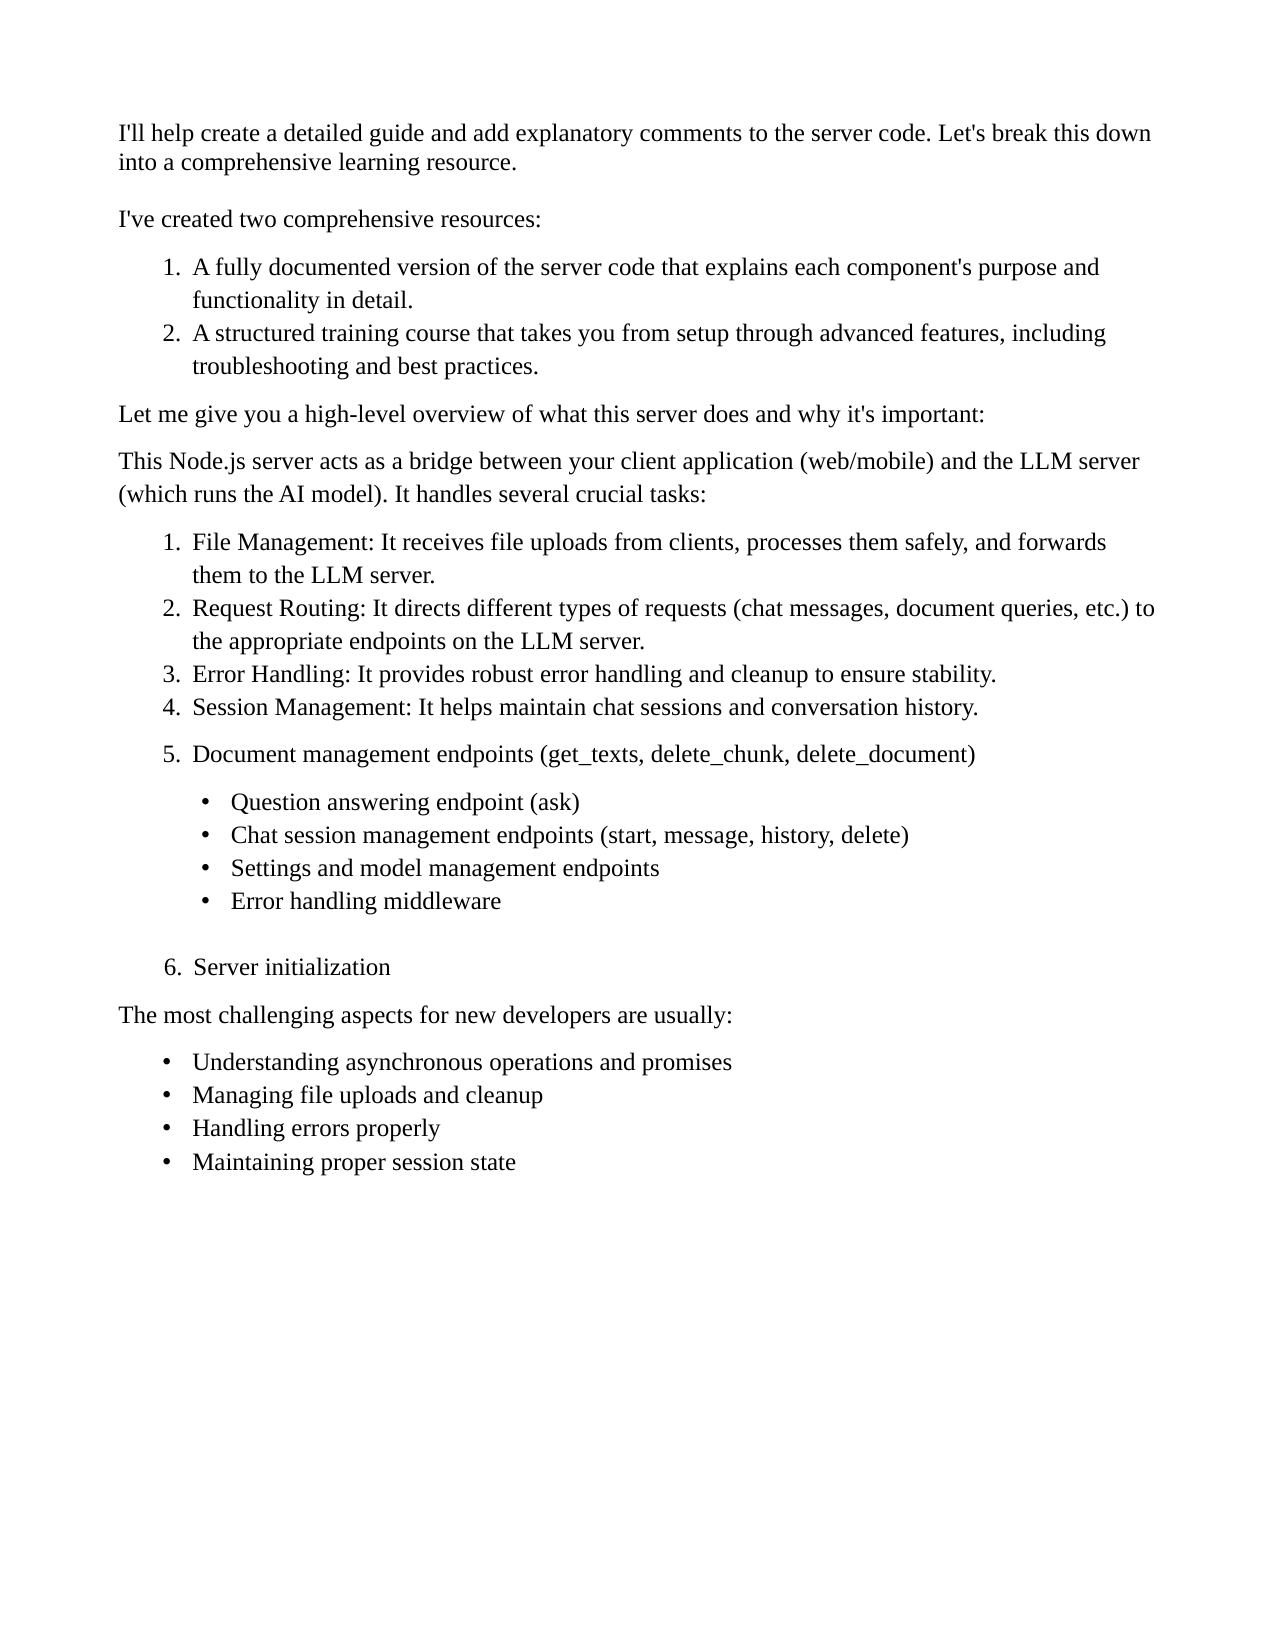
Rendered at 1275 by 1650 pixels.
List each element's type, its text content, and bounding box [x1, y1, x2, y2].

list Understanding asynchronous operations and promises [162, 1047, 1157, 1076]
list Error Handling: It provides robust error handling and cleanup to ensure stability. [162, 659, 1157, 688]
list File Management: It receives file uploads from clients, processes them safely, and forwards them to the LLM server. [162, 527, 1157, 589]
list Handling errors properly [162, 1113, 1157, 1142]
text This Node.js server acts as a bridge between your client application (web/mobile) and the LLM server (which runs the AI model). It handles several crucial tasks: [118, 446, 1157, 508]
list Managing file uploads and cleanup [162, 1081, 1157, 1109]
list Settings and model management endpoints [201, 853, 1157, 882]
list A structured training course that takes you from setup through advanced features, including troubleshooting and best practices. [162, 318, 1157, 380]
list Error handling middleware [201, 886, 1157, 915]
list Question answering endpoint (ask) [201, 787, 1157, 816]
text The most challenging aspects for new developers are usually: [118, 1000, 1157, 1029]
list Maintaining proper session state [162, 1147, 1157, 1175]
text I've created two comprehensive resources: [118, 204, 1157, 233]
list Chat session management endpoints (start, message, history, delete) [201, 820, 1157, 849]
list Server initialization [164, 952, 1157, 981]
text I'll help create a detailed guide and add explanatory comments to the server code. Let's break this down into a comprehensive learning resource. [118, 118, 1157, 176]
list Document management endpoints (get_texts, delete_chunk, delete_document) [162, 739, 1157, 768]
text Let me give you a high-level overview of what this server does and why it's important: [118, 399, 1157, 427]
list A fully documented version of the server code that explains each component's purpose and functionality in detail. [162, 252, 1157, 314]
list Session Management: It helps maintain chat sessions and conversation history. [162, 692, 1157, 721]
list Request Routing: It directs different types of requests (chat messages, document queries, etc.) to the appropriate endpoints on the LLM server. [162, 593, 1157, 655]
